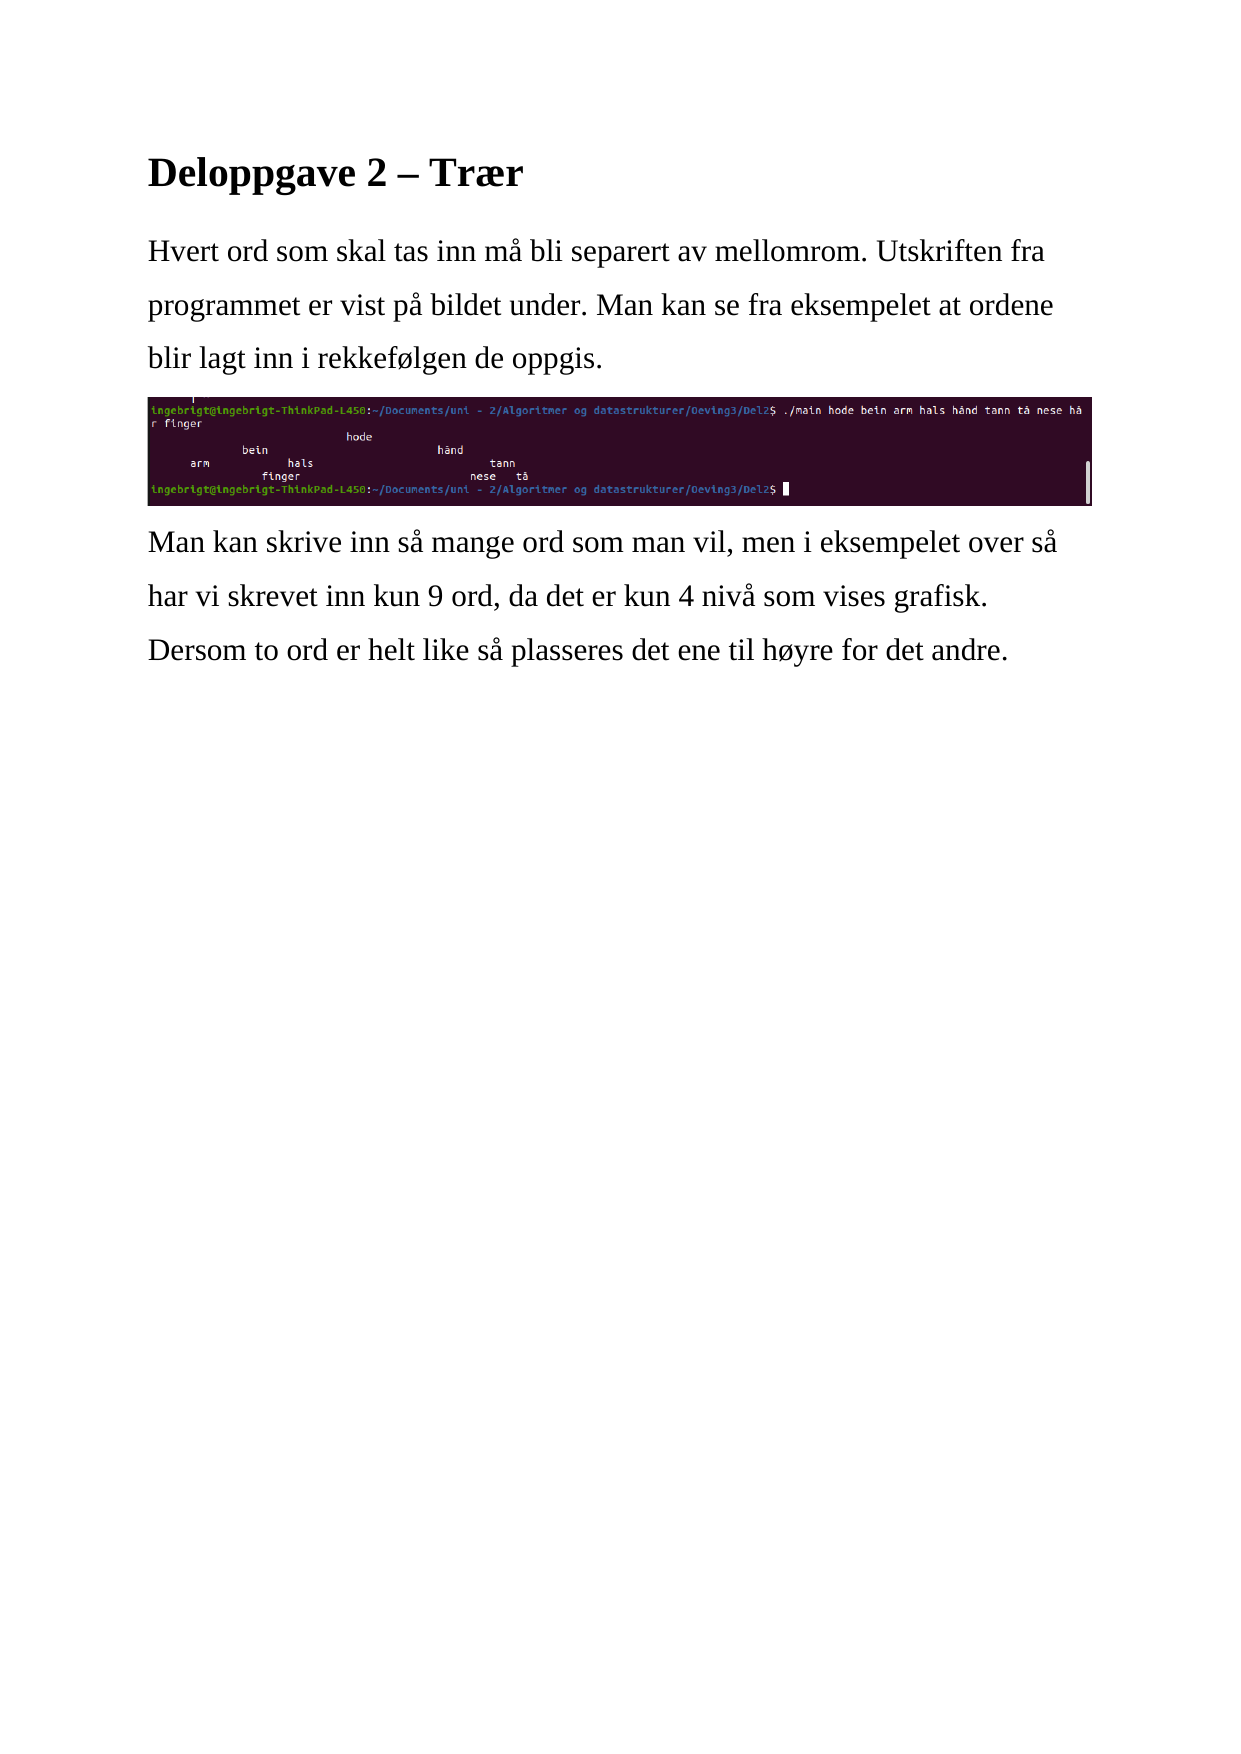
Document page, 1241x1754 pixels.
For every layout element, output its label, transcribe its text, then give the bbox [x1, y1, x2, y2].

subtitle Deloppgave 2 – Trær [148, 148, 1093, 196]
picture [147, 397, 1092, 506]
text Man kan skrive inn så mange ord som man vil, men i eksempelet over så har vi skrevet inn kun 9 ord, da det er kun 4 nivå som vises grafisk. Dersom to ord er helt like så plasseres det ene til høyre for det andre. [148, 523, 1093, 667]
text Hvert ord som skal tas inn må bli separert av mellomrom. Utskriften fra programmet er vist på bildet under. Man kan se fra eksempelet at ordene blir lagt inn i rekkefølgen de oppgis. [148, 232, 1093, 376]
